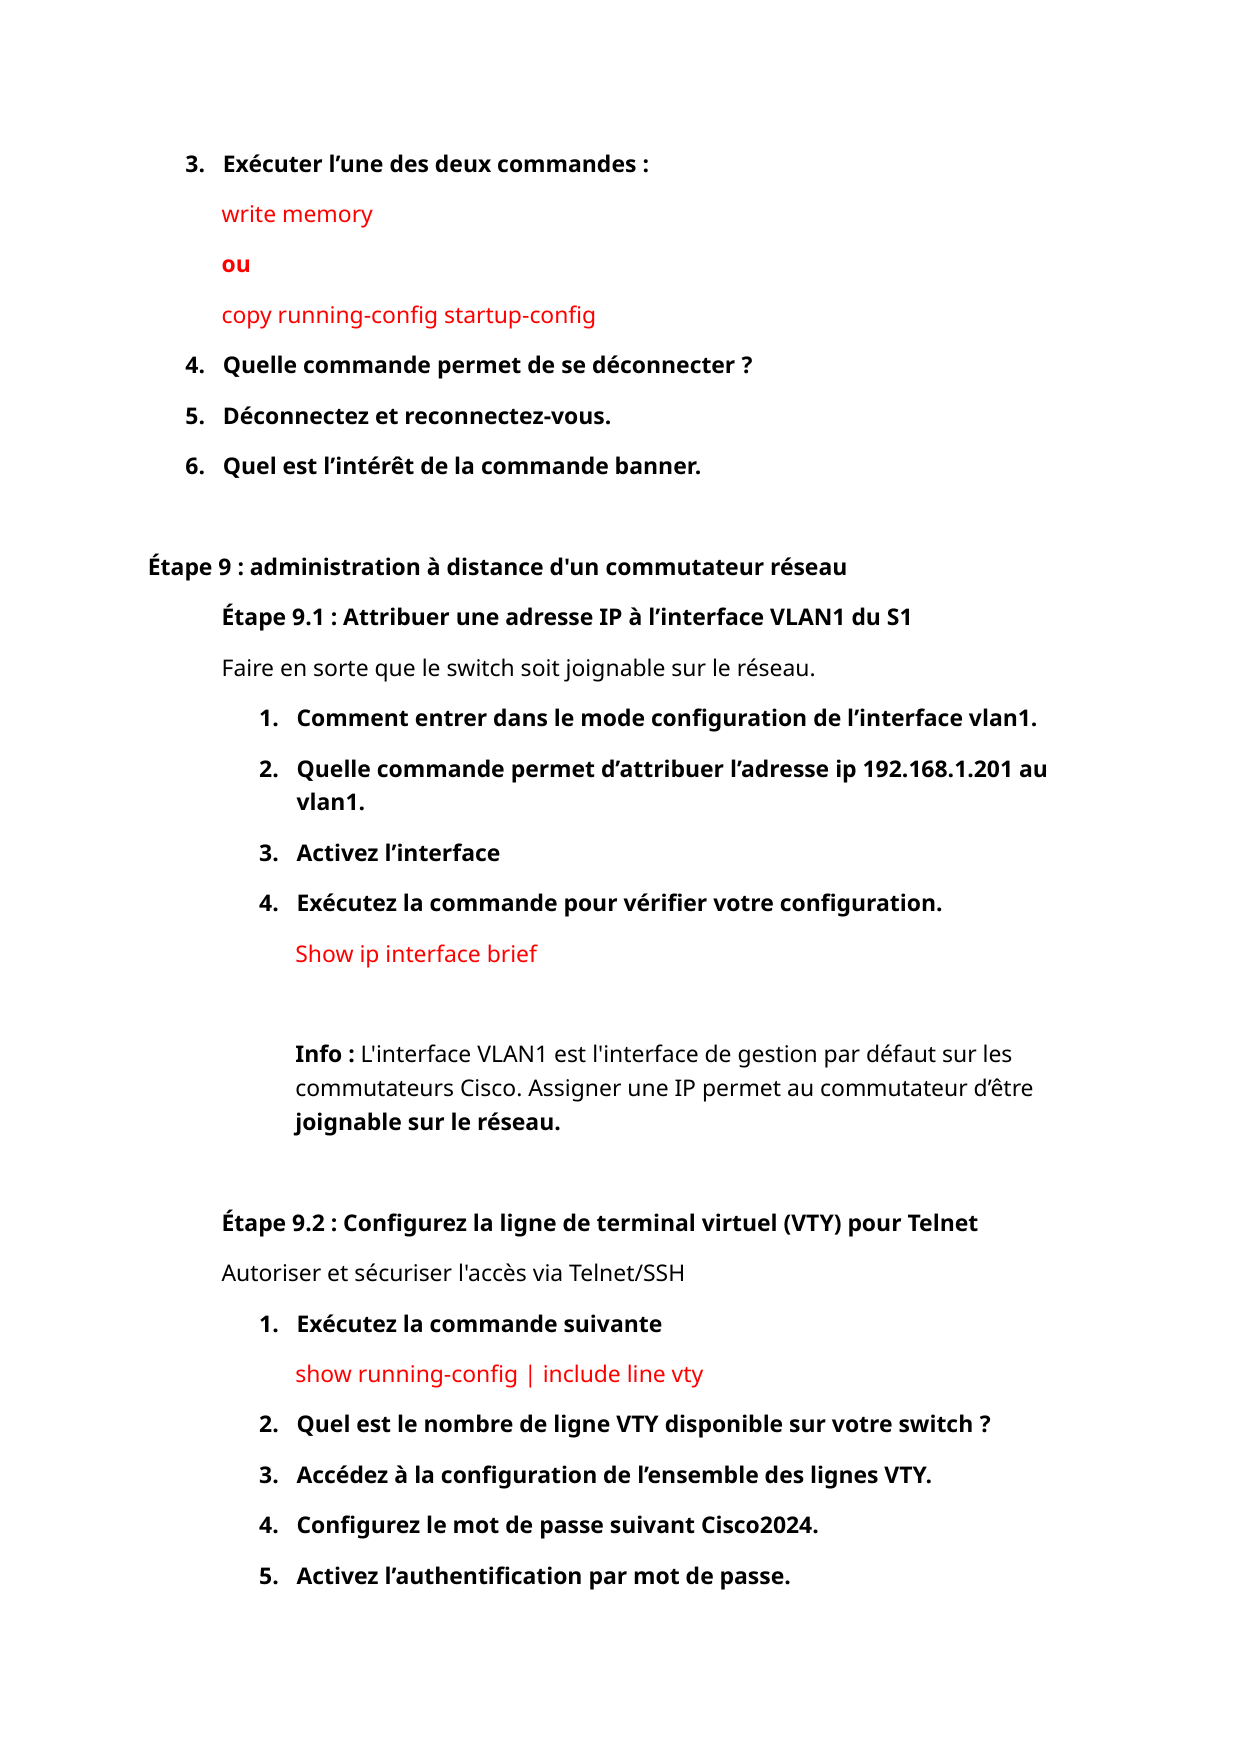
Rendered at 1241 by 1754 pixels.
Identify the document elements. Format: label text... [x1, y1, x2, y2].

text Autoriser et sécuriser l'accès via Telnet/SSH [221, 1257, 1093, 1288]
text show running-config | include line vty [221, 1358, 1093, 1389]
list Exécuter l’une des deux commandes : [185, 148, 1093, 179]
text Show ip interface brief [221, 938, 1093, 969]
text ou [148, 248, 1093, 280]
text Étape 9.2 : Configurez la ligne de terminal virtuel (VTY) pour Telnet [221, 1207, 1093, 1238]
list Quel est l’intérêt de la commande banner. [185, 450, 1093, 481]
text copy running-config startup-config [148, 299, 1093, 330]
list Configurez le mot de passe suivant Cisco2024. [259, 1509, 1093, 1541]
list Quelle commande permet d’attribuer l’adresse ip 192.168.1.201 au vlan1. [259, 753, 1093, 818]
list Comment entrer dans le mode configuration de l’interface vlan1. [259, 702, 1093, 733]
list Quel est le nombre de ligne VTY disponible sur votre switch ? [259, 1408, 1093, 1440]
text Étape 9 : administration à distance d'un commutateur réseau [148, 551, 1093, 582]
list Déconnectez et reconnectez-vous. [185, 400, 1093, 431]
list Accédez à la configuration de l’ensemble des lignes VTY. [259, 1459, 1093, 1490]
list Activez l’authentification par mot de passe. [259, 1560, 1093, 1591]
list Activez l’interface [259, 837, 1093, 868]
text Info : L'interface VLAN1 est l'interface de gestion par défaut sur les commutateurs Cisco. Assigner une IP permet au commutateur d’être joignable sur le réseau. [295, 1038, 1093, 1137]
list Exécutez la commande pour vérifier votre configuration. [259, 887, 1093, 918]
text Faire en sorte que le switch soit joignable sur le réseau. [221, 652, 1093, 683]
list Exécutez la commande suivante [259, 1308, 1093, 1339]
text write memory [148, 198, 1093, 229]
text Étape 9.1 : Attribuer une adresse IP à l’interface VLAN1 du S1 [221, 601, 1093, 633]
list Quelle commande permet de se déconnecter ? [185, 349, 1093, 381]
